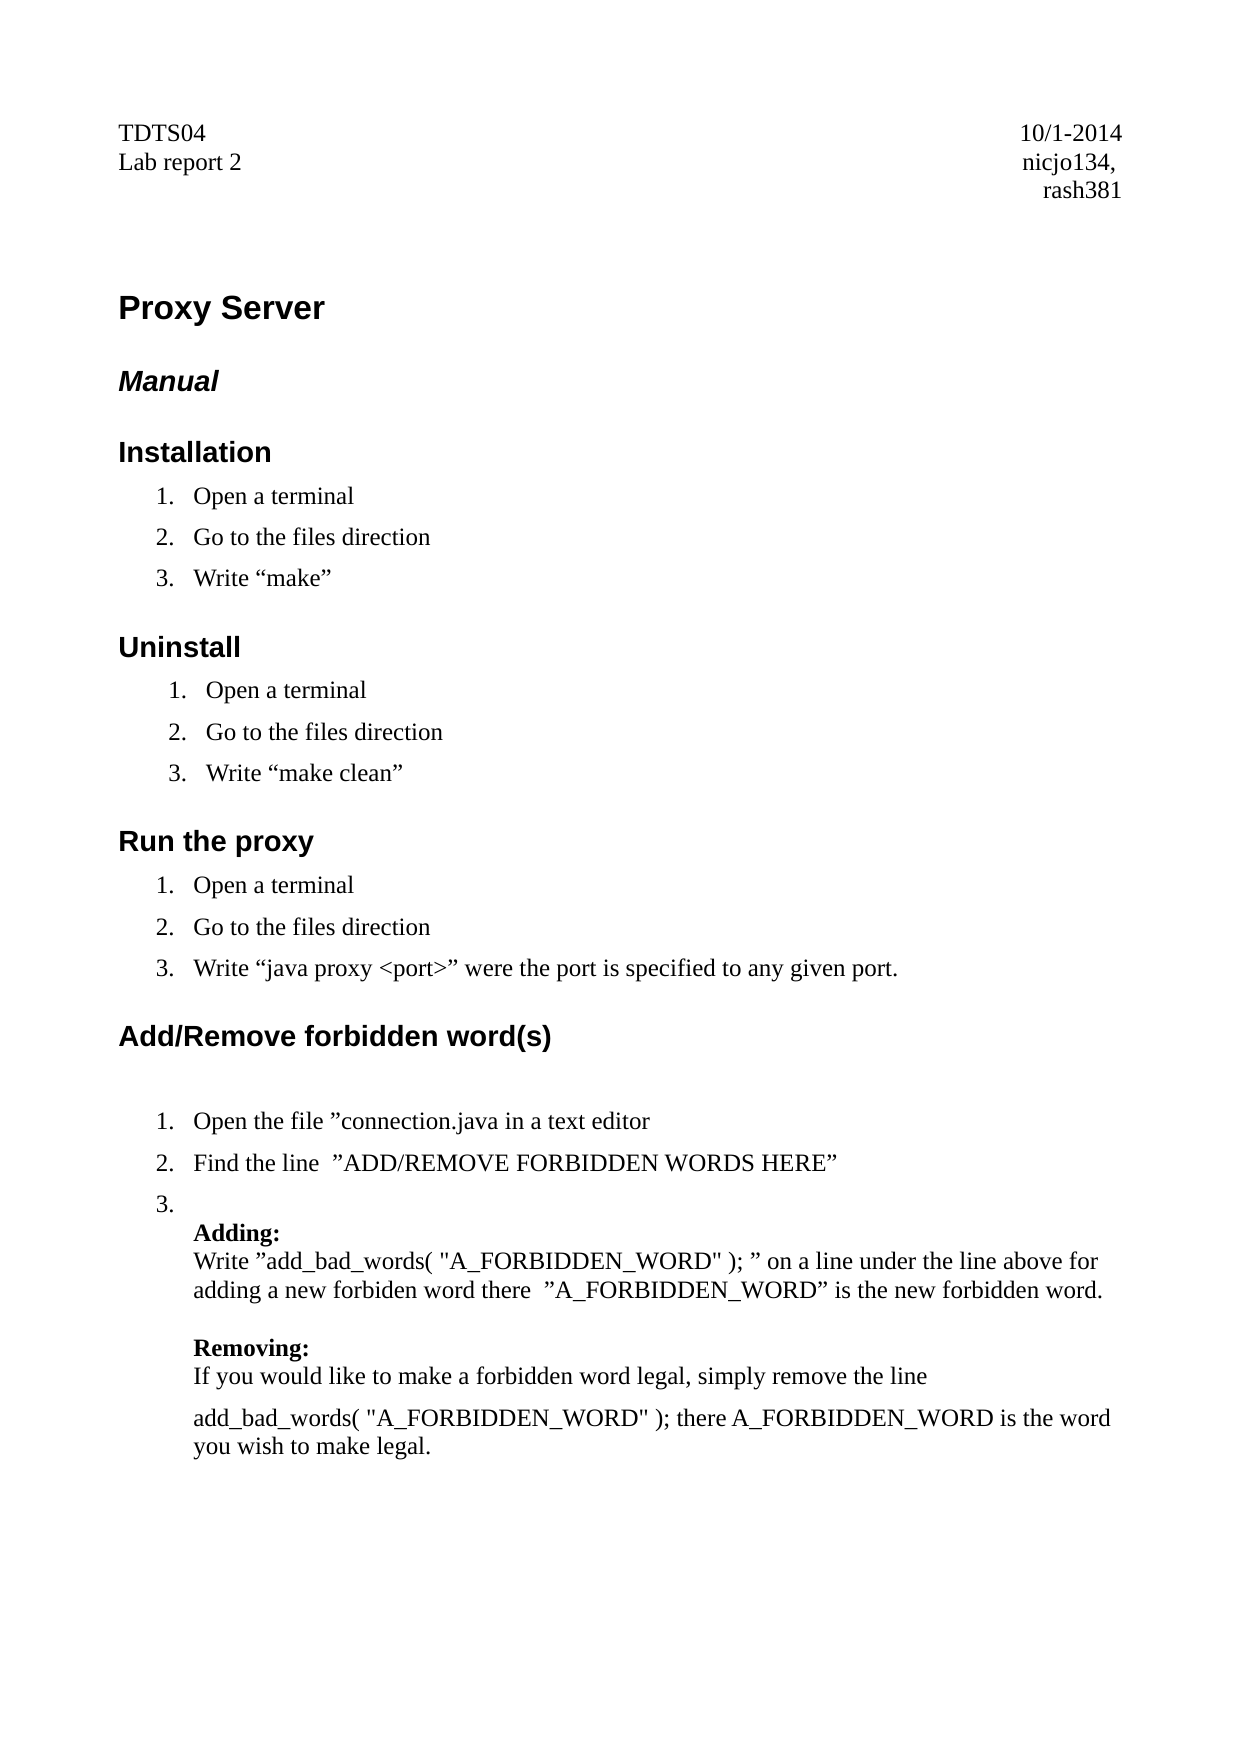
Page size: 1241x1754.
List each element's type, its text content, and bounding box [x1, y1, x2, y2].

subtitle Manual [118, 364, 1122, 397]
list Go to the files direction [156, 912, 1122, 940]
subtitle Proxy Server [118, 288, 1122, 326]
list Write “java proxy <port>” were the port is specified to any given port. [156, 953, 1122, 982]
subtitle Add/Remove forbidden word(s) [118, 1019, 1122, 1053]
list Go to the files direction [168, 717, 1122, 746]
list Write “make clean” [168, 758, 1122, 787]
list Open a terminal [156, 870, 1122, 899]
list Write “make” [156, 563, 1122, 592]
list Open a terminal [168, 676, 1122, 704]
list Open the file ”connection.java in a text editor [156, 1106, 1122, 1135]
list Find the line ”ADD/REMOVE FORBIDDEN WORDS HERE” [156, 1148, 1122, 1176]
subtitle Installation [118, 435, 1122, 468]
list Go to the files direction [156, 522, 1122, 551]
subtitle Run the proxy [118, 824, 1122, 858]
subtitle Uninstall [118, 629, 1122, 663]
list add_bad_words( "A_FORBIDDEN_WORD" ); there A_FORBIDDEN_WORD is the word you wish to make legal. [156, 1403, 1122, 1460]
list Open a terminal [156, 481, 1122, 509]
list Adding: Write ”add_bad_words( "A_FORBIDDEN_WORD" ); ” on a line under the line above for adding a new forbiden word there ”A_FORBIDDEN_WORD” is the new forbidden word. Removing: If you would like to make a forbidden word legal, simply remove the line [156, 1189, 1122, 1390]
